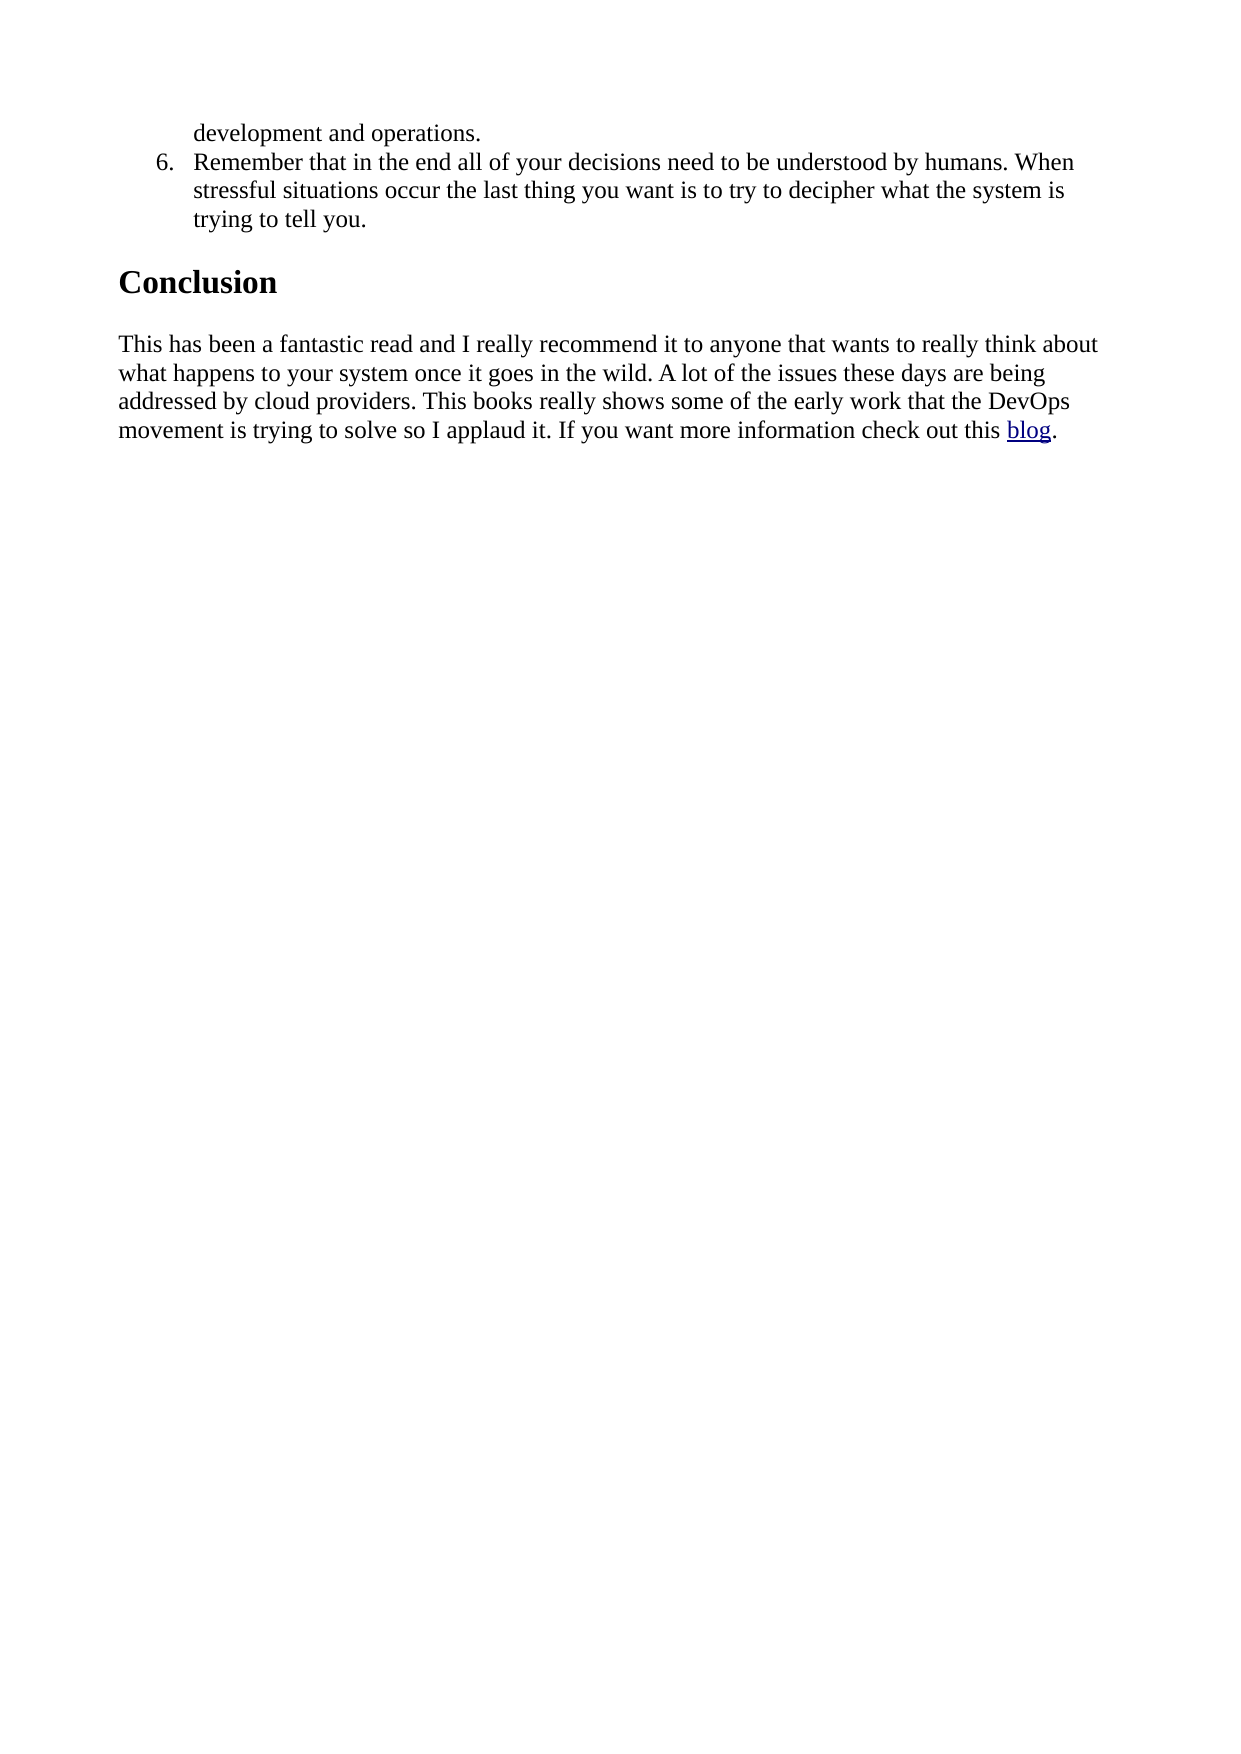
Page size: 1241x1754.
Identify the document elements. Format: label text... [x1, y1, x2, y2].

list Remember that in the end all of your decisions need to be understood by humans. When stressful situations occur the last thing you want is to try to decipher what the system is trying to tell you. [156, 147, 1122, 233]
list development and operations. [156, 118, 1122, 147]
text This has been a fantastic read and I really recommend it to anyone that wants to really think about what happens to your system once it goes in the wild. A lot of the issues these days are being addressed by cloud providers. This books really shows some of the early work that the DevOps movement is trying to solve so I applaud it. If you want more information check out this blog. [118, 329, 1122, 444]
text Conclusion [118, 262, 1122, 300]
